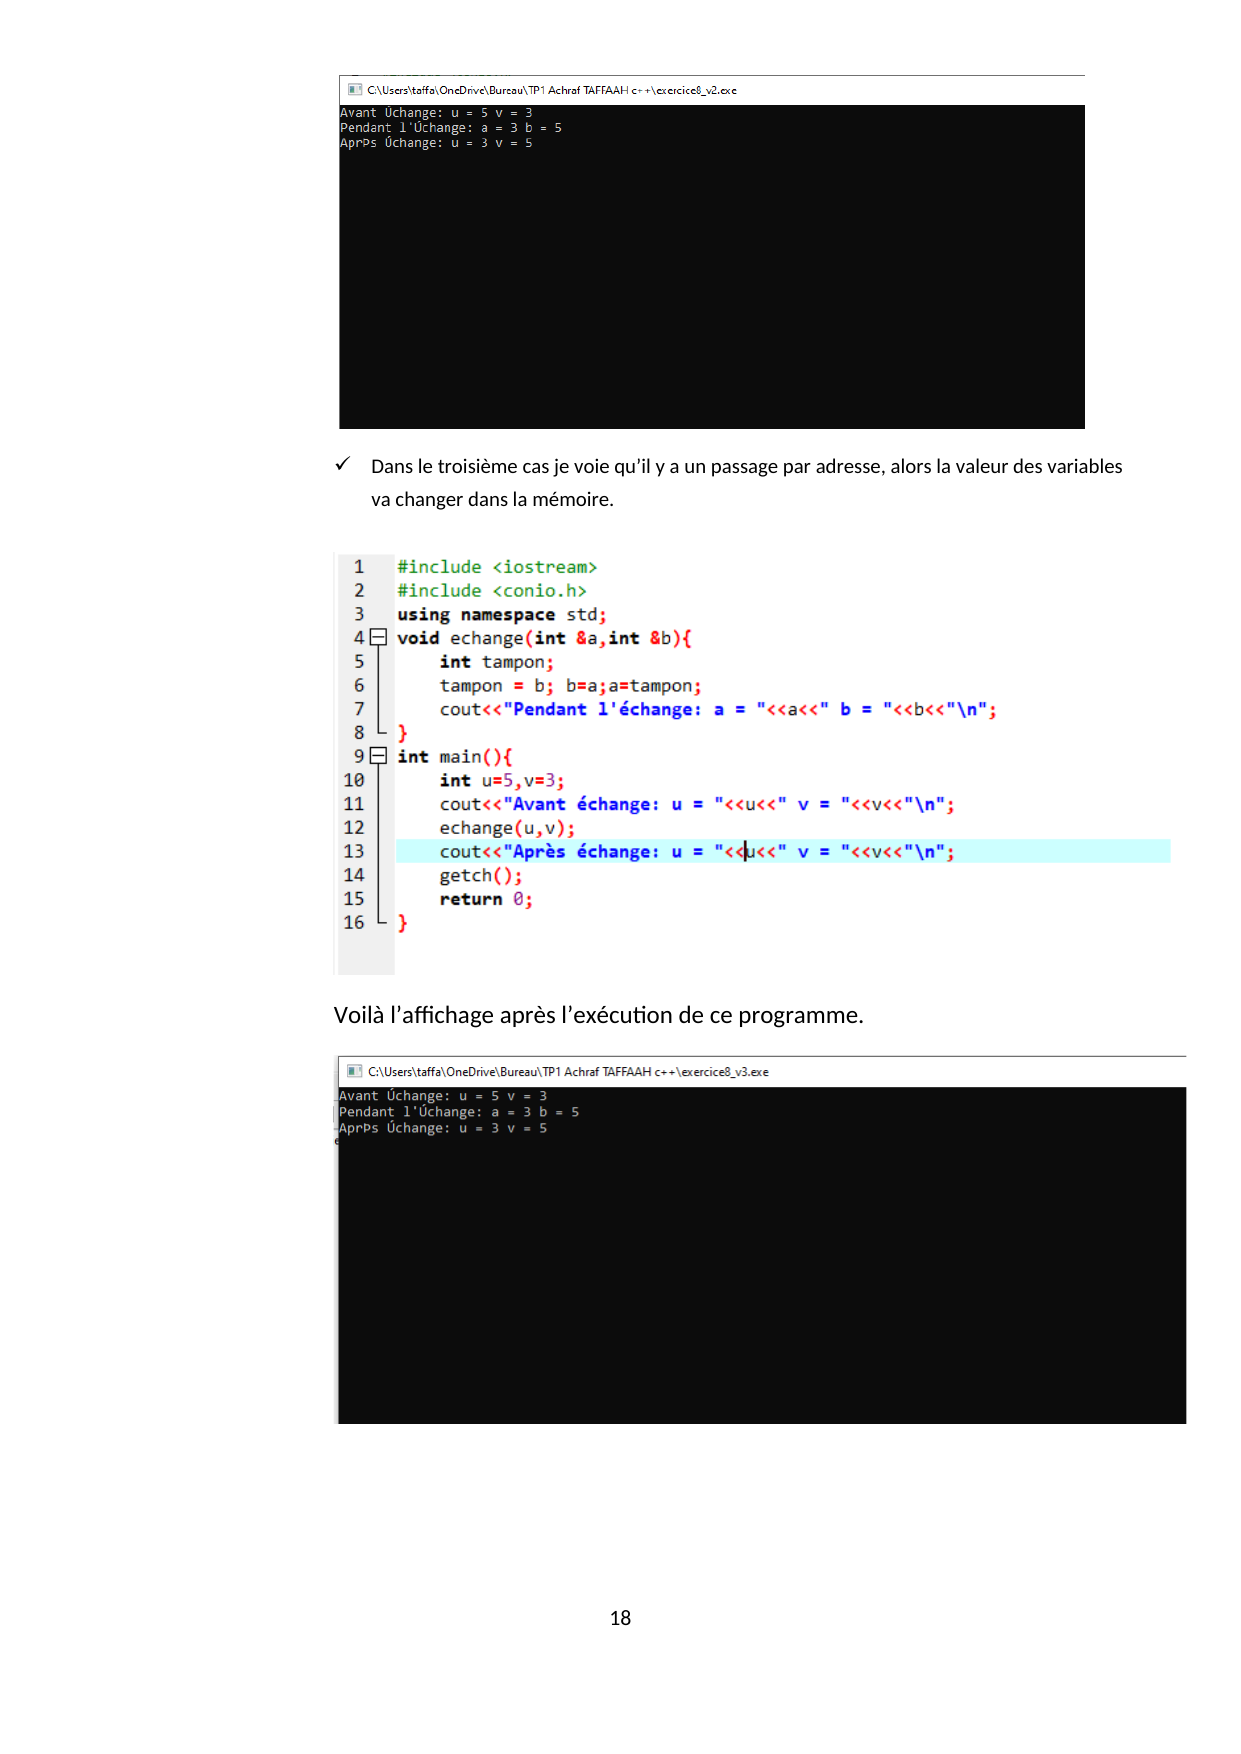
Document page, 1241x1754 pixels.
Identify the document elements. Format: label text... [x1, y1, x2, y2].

text Voilà l’affichage après l’exécution de ce programme. [297, 999, 1128, 1030]
list Dans le troisième cas je voie qu’il y a un passage par adresse, alors la valeur des variables va changer dans la mémoire. [334, 453, 1128, 512]
